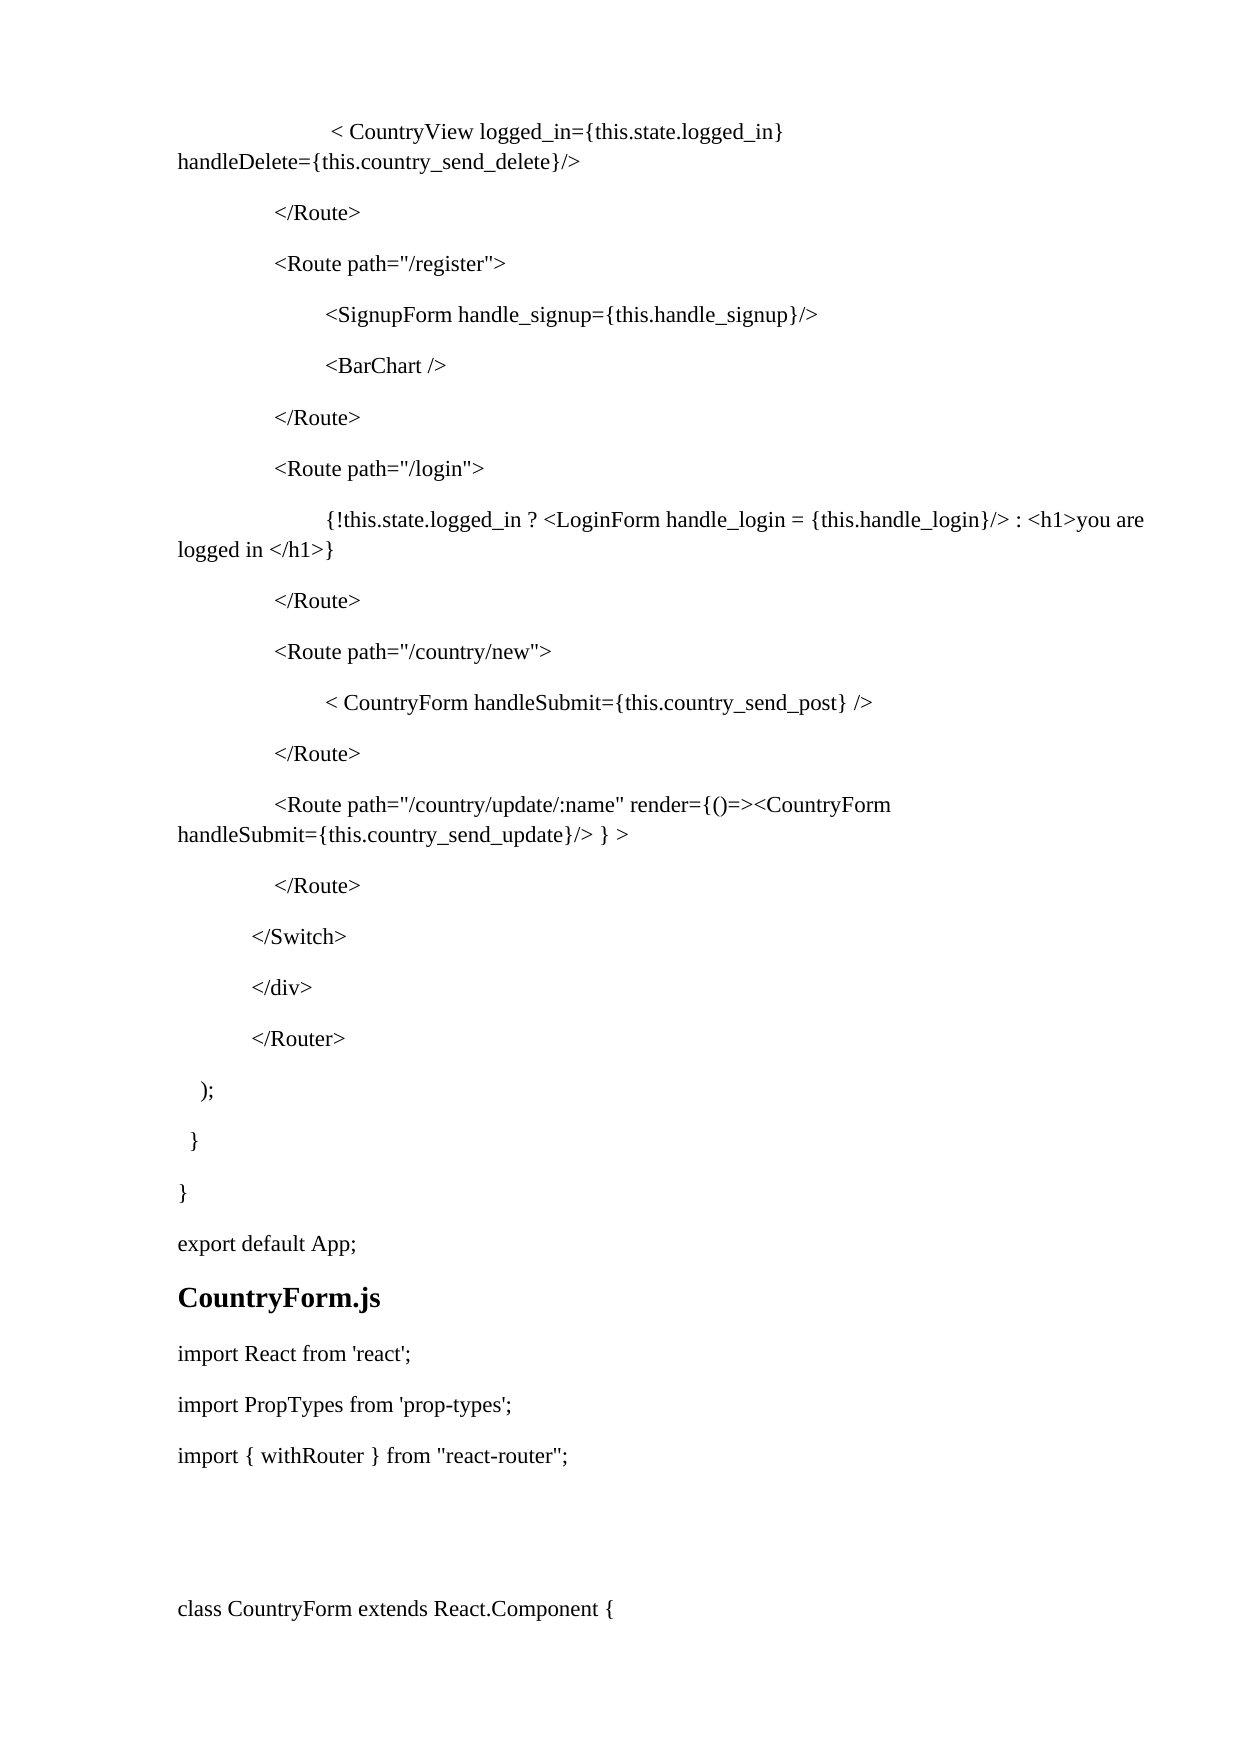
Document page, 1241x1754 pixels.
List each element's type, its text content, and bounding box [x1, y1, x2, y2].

text <Route path="/country/new"> [177, 638, 1152, 664]
text CountryForm.js [177, 1281, 1152, 1314]
text <BarChart /> [177, 352, 1152, 379]
text {!this.state.logged_in ? <LoginForm handle_login = {this.handle_login}/> : <h1>you are logged in </h1>} [177, 506, 1152, 562]
text import PropTypes from 'prop-types'; [177, 1391, 1152, 1417]
text </Route> [177, 587, 1152, 613]
text class CountryForm extends React.Component { [177, 1595, 1152, 1622]
text } [177, 1178, 1152, 1205]
text ); [177, 1076, 1152, 1103]
text </div> [177, 974, 1152, 1001]
text </Route> [177, 872, 1152, 899]
text </Router> [177, 1025, 1152, 1052]
text < CountryView logged_in={this.state.logged_in} handleDelete={this.country_send_delete}/> [177, 118, 1152, 175]
text <Route path="/register"> [177, 250, 1152, 277]
text import React from 'react'; [177, 1340, 1152, 1366]
text import { withRouter } from "react-router"; [177, 1442, 1152, 1468]
text <Route path="/login"> [177, 454, 1152, 481]
text </Route> [177, 199, 1152, 226]
text export default App; [177, 1229, 1152, 1256]
text <Route path="/country/update/:name" render={()=><CountryForm handleSubmit={this.country_send_update}/> } > [177, 791, 1152, 848]
text <SignupForm handle_signup={this.handle_signup}/> [177, 301, 1152, 328]
text < CountryForm handleSubmit={this.country_send_post} /> [177, 689, 1152, 715]
text } [177, 1127, 1152, 1154]
text </Route> [177, 403, 1152, 430]
text </Route> [177, 740, 1152, 766]
text </Switch> [177, 923, 1152, 950]
